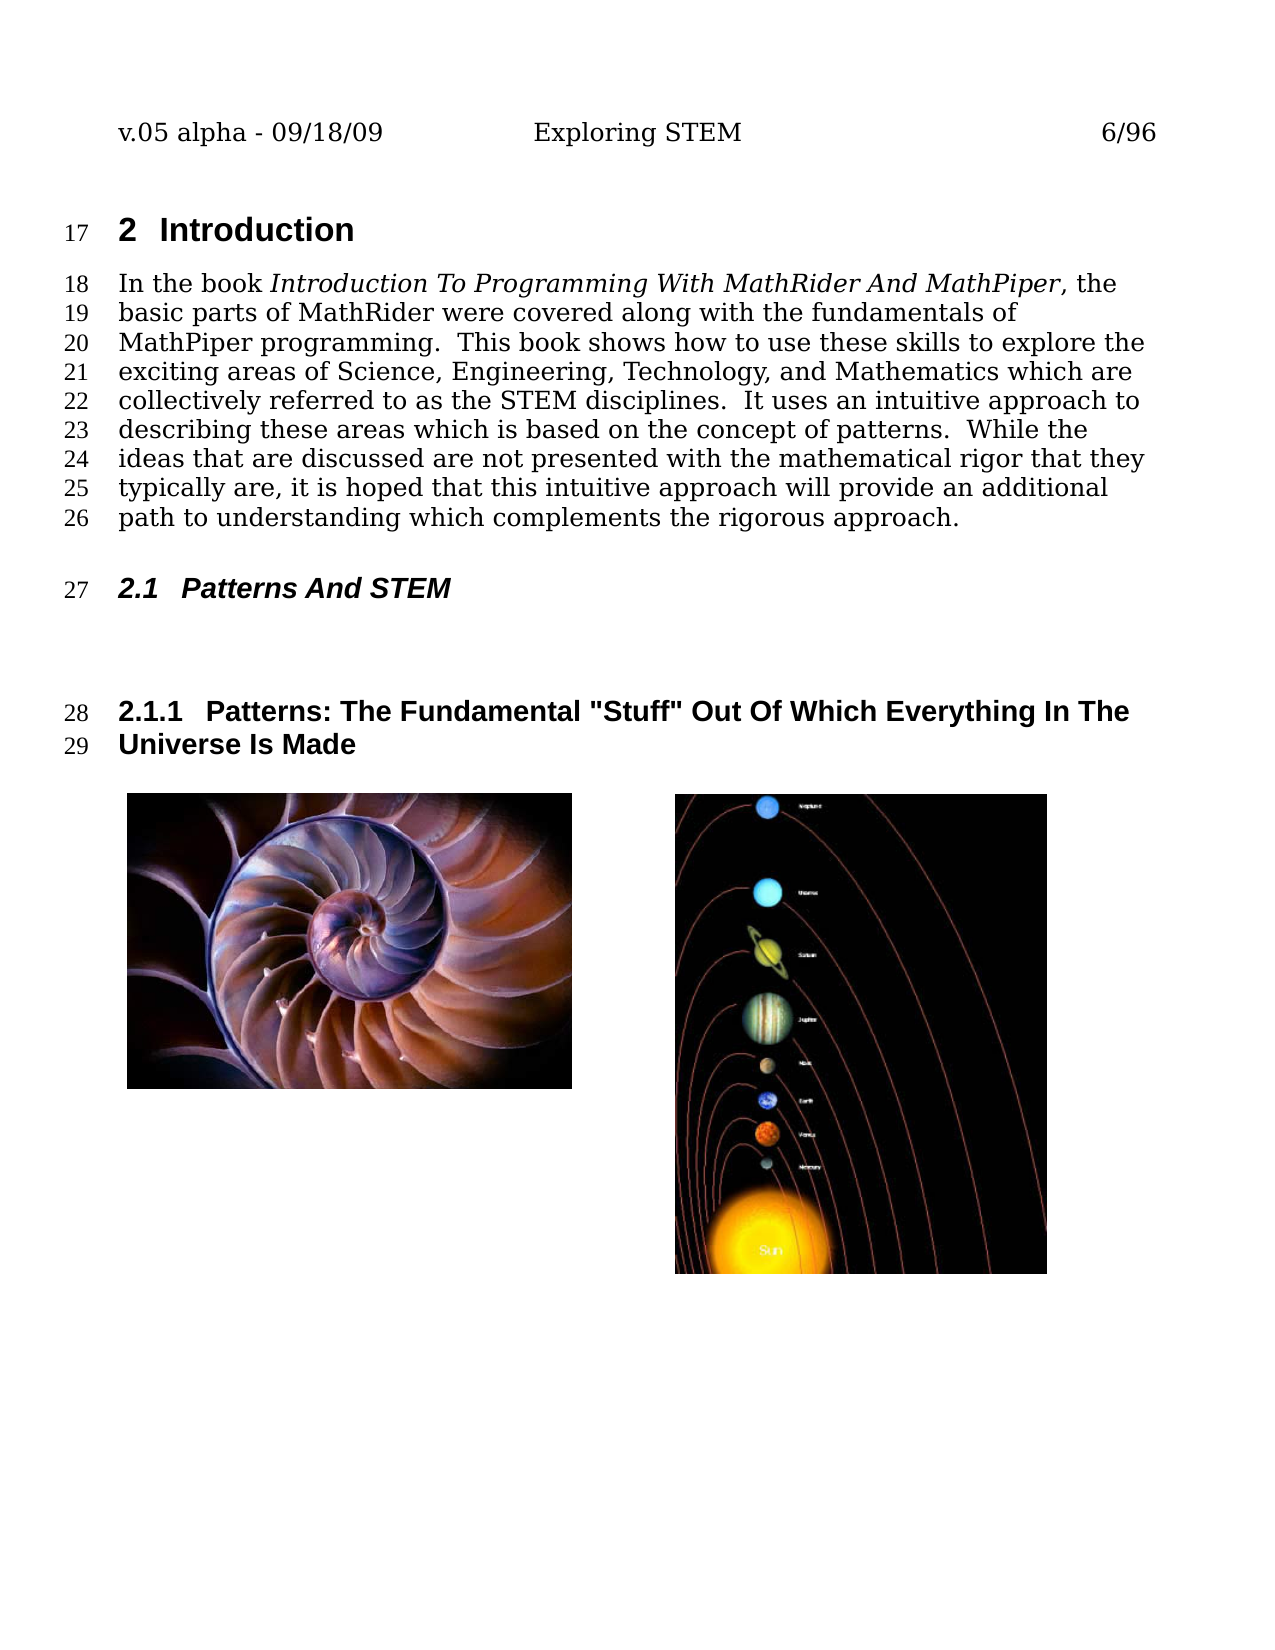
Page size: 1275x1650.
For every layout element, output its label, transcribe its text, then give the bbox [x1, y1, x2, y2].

picture [127, 793, 572, 1089]
subtitle Introduction [118, 210, 1157, 248]
text In the book Introduction To Programming With MathRider And MathPiper, the basic parts of MathRider were covered along with the fundamentals of MathPiper programming. This book shows how to use these skills to explore the exciting areas of Science, Engineering, Technology, and Mathematics which are collectively referred to as the STEM disciplines. It uses an intuitive approach to describing these areas which is based on the concept of patterns. While the ideas that are discussed are not presented with the mathematical rigor that they typically are, it is hoped that this intuitive approach will provide an additional path to understanding which complements the rigorous approach. [118, 269, 1157, 532]
subtitle Patterns And STEM [118, 571, 1157, 604]
picture [675, 794, 1047, 1274]
subtitle Patterns: The Fundamental "Stuff" Out Of Which Everything In The Universe Is Made [118, 694, 1157, 761]
